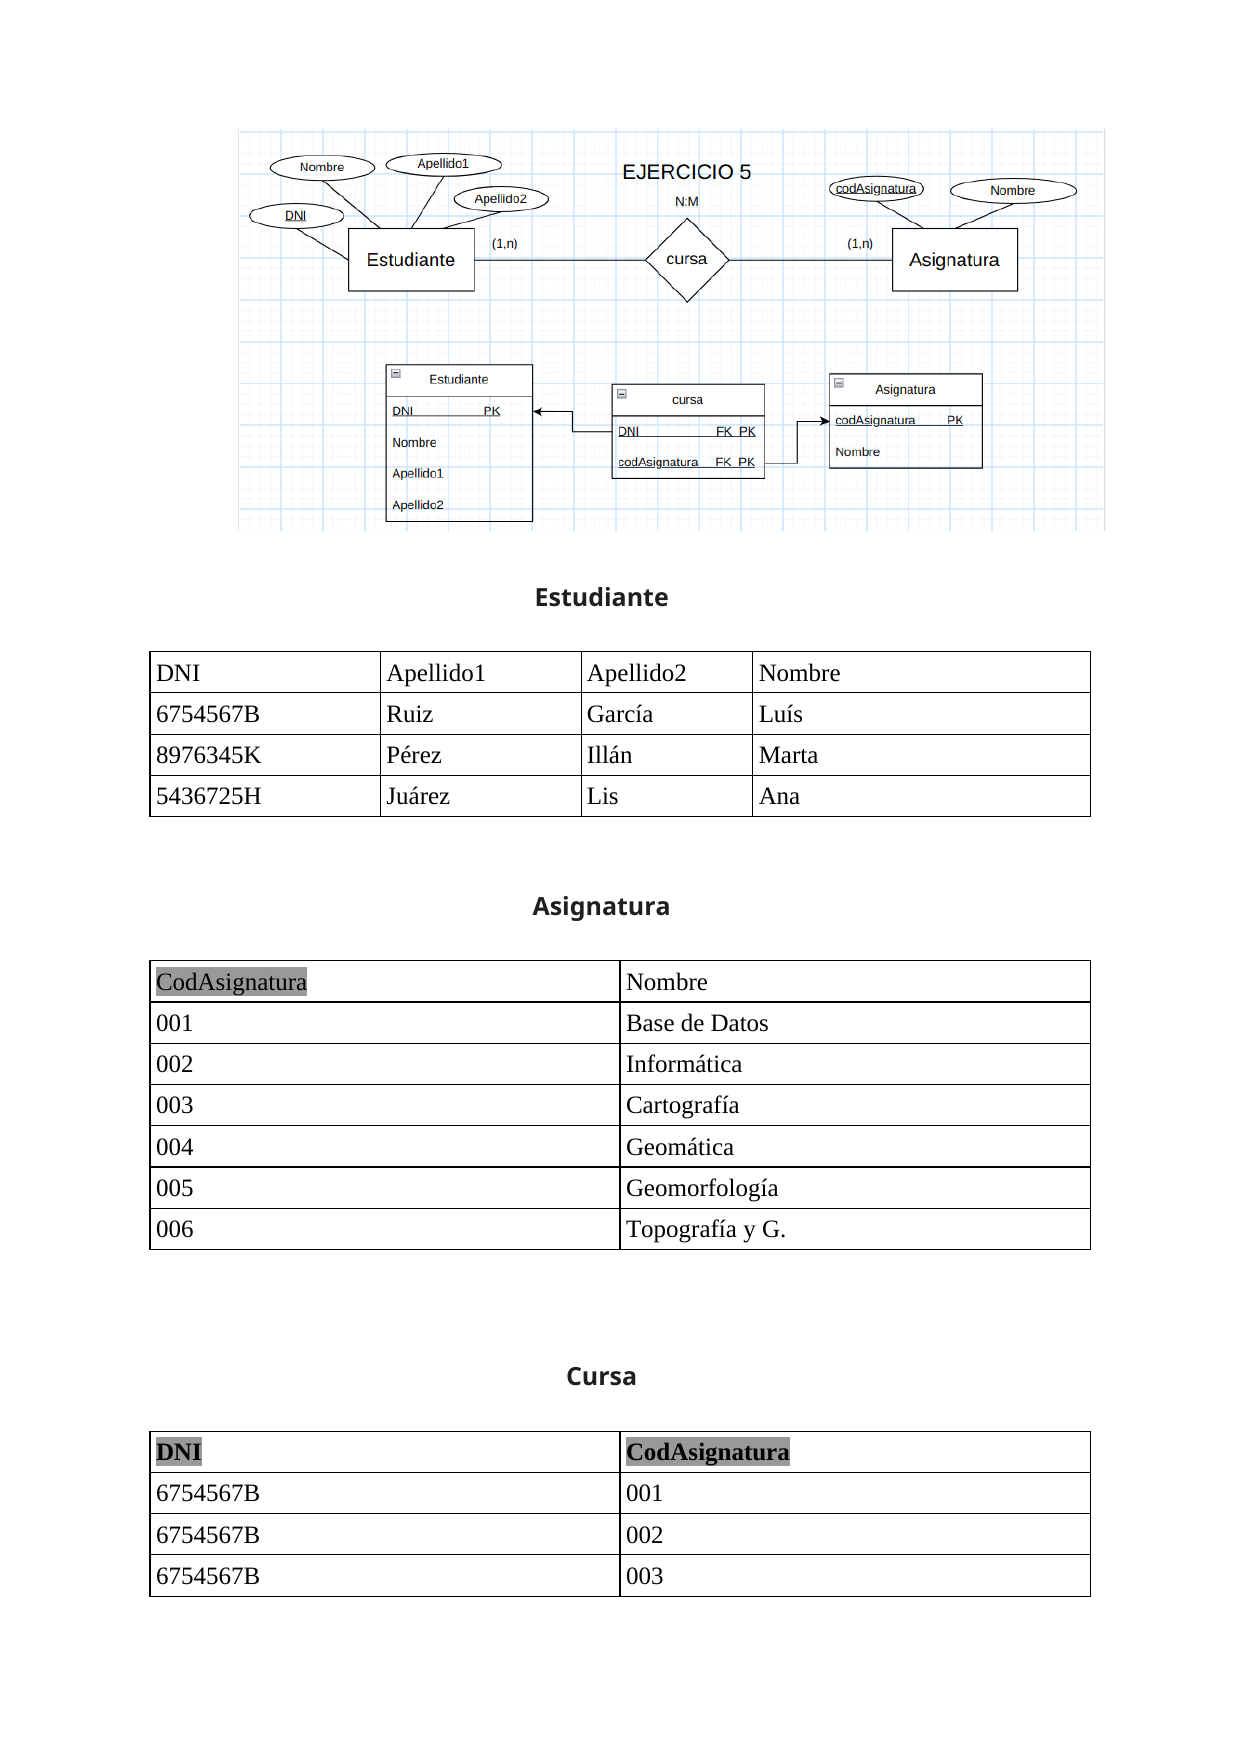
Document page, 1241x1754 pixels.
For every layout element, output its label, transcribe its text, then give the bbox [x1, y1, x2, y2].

table_cell 003 [151, 1085, 619, 1125]
table_cell 005 [151, 1168, 619, 1208]
table_cell 006 [151, 1209, 619, 1249]
table_cell 001 [151, 1003, 619, 1043]
table_cell 001 [621, 1473, 1090, 1513]
table_cell Cartografía [621, 1085, 1090, 1125]
text Asignatura [150, 888, 1053, 923]
table_header Nombre [753, 652, 1090, 692]
table_header Nombre [621, 961, 1090, 1001]
table_cell Geomática [621, 1126, 1090, 1166]
table_cell 6754567B [151, 693, 380, 733]
table_cell 002 [151, 1044, 619, 1084]
table_cell 5436725H [151, 776, 380, 816]
table_cell 8976345K [151, 735, 380, 775]
table_cell Lis [582, 776, 752, 816]
table_cell 002 [621, 1514, 1090, 1554]
table_header CodAsignatura [151, 961, 619, 1001]
table_header Apellido1 [381, 652, 581, 692]
table_cell 004 [151, 1126, 619, 1166]
table_cell García [582, 693, 752, 733]
table_cell Illán [582, 735, 752, 775]
table_cell Ruiz [381, 693, 581, 733]
table_cell 6754567B [151, 1473, 619, 1513]
table_cell 003 [621, 1555, 1090, 1596]
table_cell 6754567B [151, 1514, 619, 1554]
table_header CodAsignatura [621, 1432, 1090, 1472]
text Cursa [150, 1359, 1053, 1393]
text Estudiante [150, 579, 1053, 613]
table_cell Marta [753, 735, 1090, 775]
table_cell 6754567B [151, 1555, 619, 1596]
table_cell Luís [753, 693, 1090, 733]
table_cell Geomorfología [621, 1168, 1090, 1208]
table_cell Juárez [381, 776, 581, 816]
table_cell Base de Datos [621, 1003, 1090, 1043]
table_header DNI [151, 652, 380, 692]
picture [238, 129, 1106, 531]
table_cell Ana [753, 776, 1090, 816]
table_cell Informática [621, 1044, 1090, 1084]
table_header Apellido2 [582, 652, 752, 692]
table_cell Topografía y G. [621, 1209, 1090, 1249]
table_cell Pérez [381, 735, 581, 775]
table_header DNI [151, 1432, 619, 1472]
